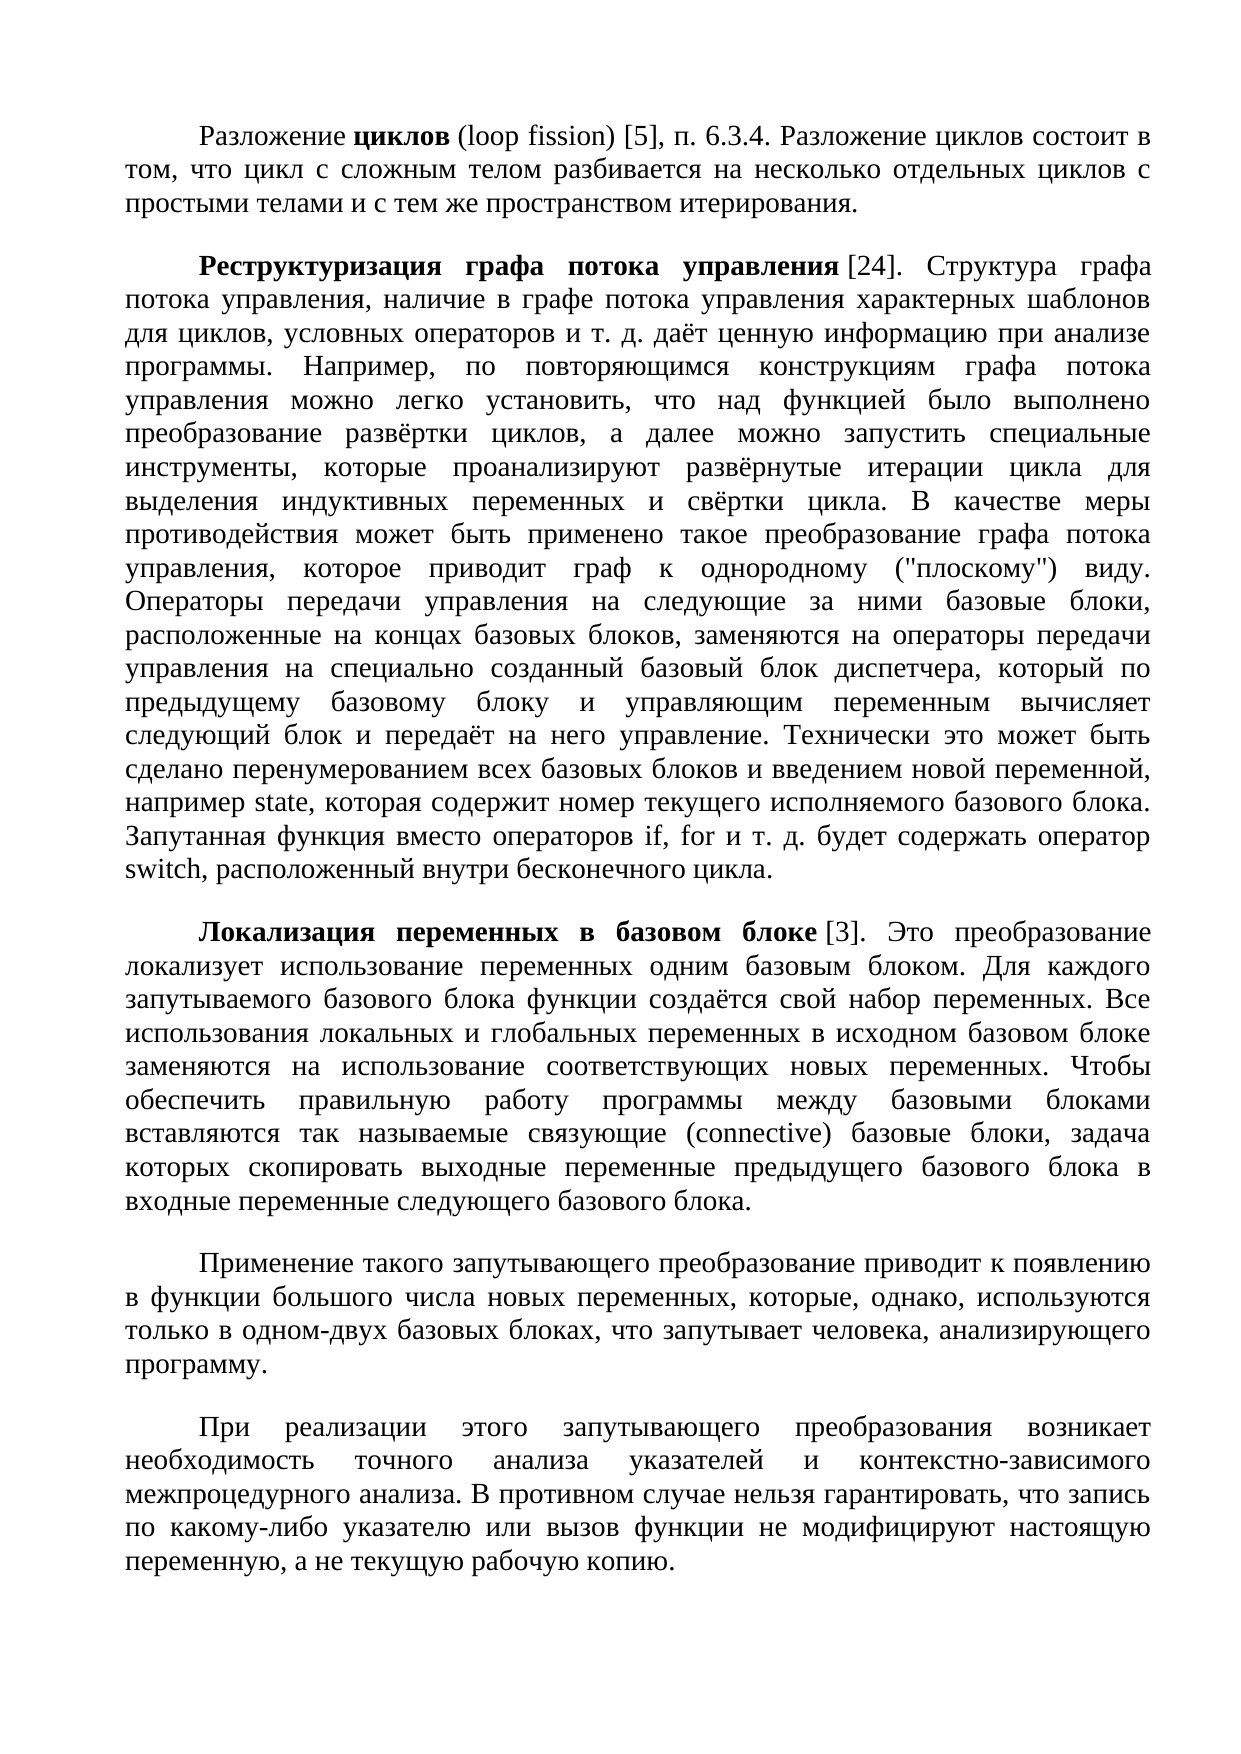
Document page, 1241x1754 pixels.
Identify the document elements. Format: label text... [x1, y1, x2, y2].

text Реструктуризация графа потока управления [24]. Структура графа потока управления, наличие в графе потока управления характерных шаблонов для циклов, условных операторов и т. д. даёт ценную информацию при анализе программы. Например, по повторяющимся конструкциям графа потока управления можно легко установить, что над функцией было выполнено преобразование развёртки циклов, а далее можно запустить специальные инструменты, которые проанализируют развёрнутые итерации цикла для выделения индуктивных переменных и свёртки цикла. В качестве меры противодействия может быть применено такое преобразование графа потока управления, которое приводит граф к однородному ("плоскому") виду. Операторы передачи управления на следующие за ними базовые блоки, расположенные на концах базовых блоков, заменяются на операторы передачи управления на специально созданный базовый блок диспетчера, который по предыдущему базовому блоку и управляющим переменным вычисляет следующий блок и передаёт на него управление. Технически это может быть сделано перенумерованием всех базовых блоков и введением новой переменной, например state, которая содержит номер текущего исполняемого базового блока. Запутанная функция вместо операторов if, for и т. д. будет содержать оператор switch, расположенный внутри бесконечного цикла. [125, 248, 1152, 885]
text Локализация переменных в базовом блоке [3]. Это преобразование локализует использование переменных одним базовым блоком. Для каждого запутываемого базового блока функции создаётся свой набор переменных. Все использования локальных и глобальных переменных в исходном базовом блоке заменяются на использование соответствующих новых переменных. Чтобы обеспечить правильную работу программы между базовыми блоками вставляются так называемые связующие (connective) базовые блоки, задача которых скопировать выходные переменные предыдущего базового блока в входные переменные следующего базового блока. [125, 914, 1152, 1216]
text Применение такого запутывающего преобразование приводит к появлению в функции большого числа новых переменных, которые, однако, используются только в одном-двух базовых блоках, что запутывает человека, анализирующего программу. [125, 1245, 1152, 1379]
text Разложение циклов (loop fission) [5], п. 6.3.4. Разложение циклов состоит в том, что цикл с сложным телом разбивается на несколько отдельных циклов с простыми телами и с тем же пространством итерирования. [125, 118, 1152, 219]
text При реализации этого запутывающего преобразования возникает необходимость точного анализа указателей и контекстно-зависимого межпроцедурного анализа. В противном случае нельзя гарантировать, что запись по какому-либо указателю или вызов функции не модифицируют настоящую переменную, а не текущую рабочую копию. [125, 1409, 1152, 1576]
